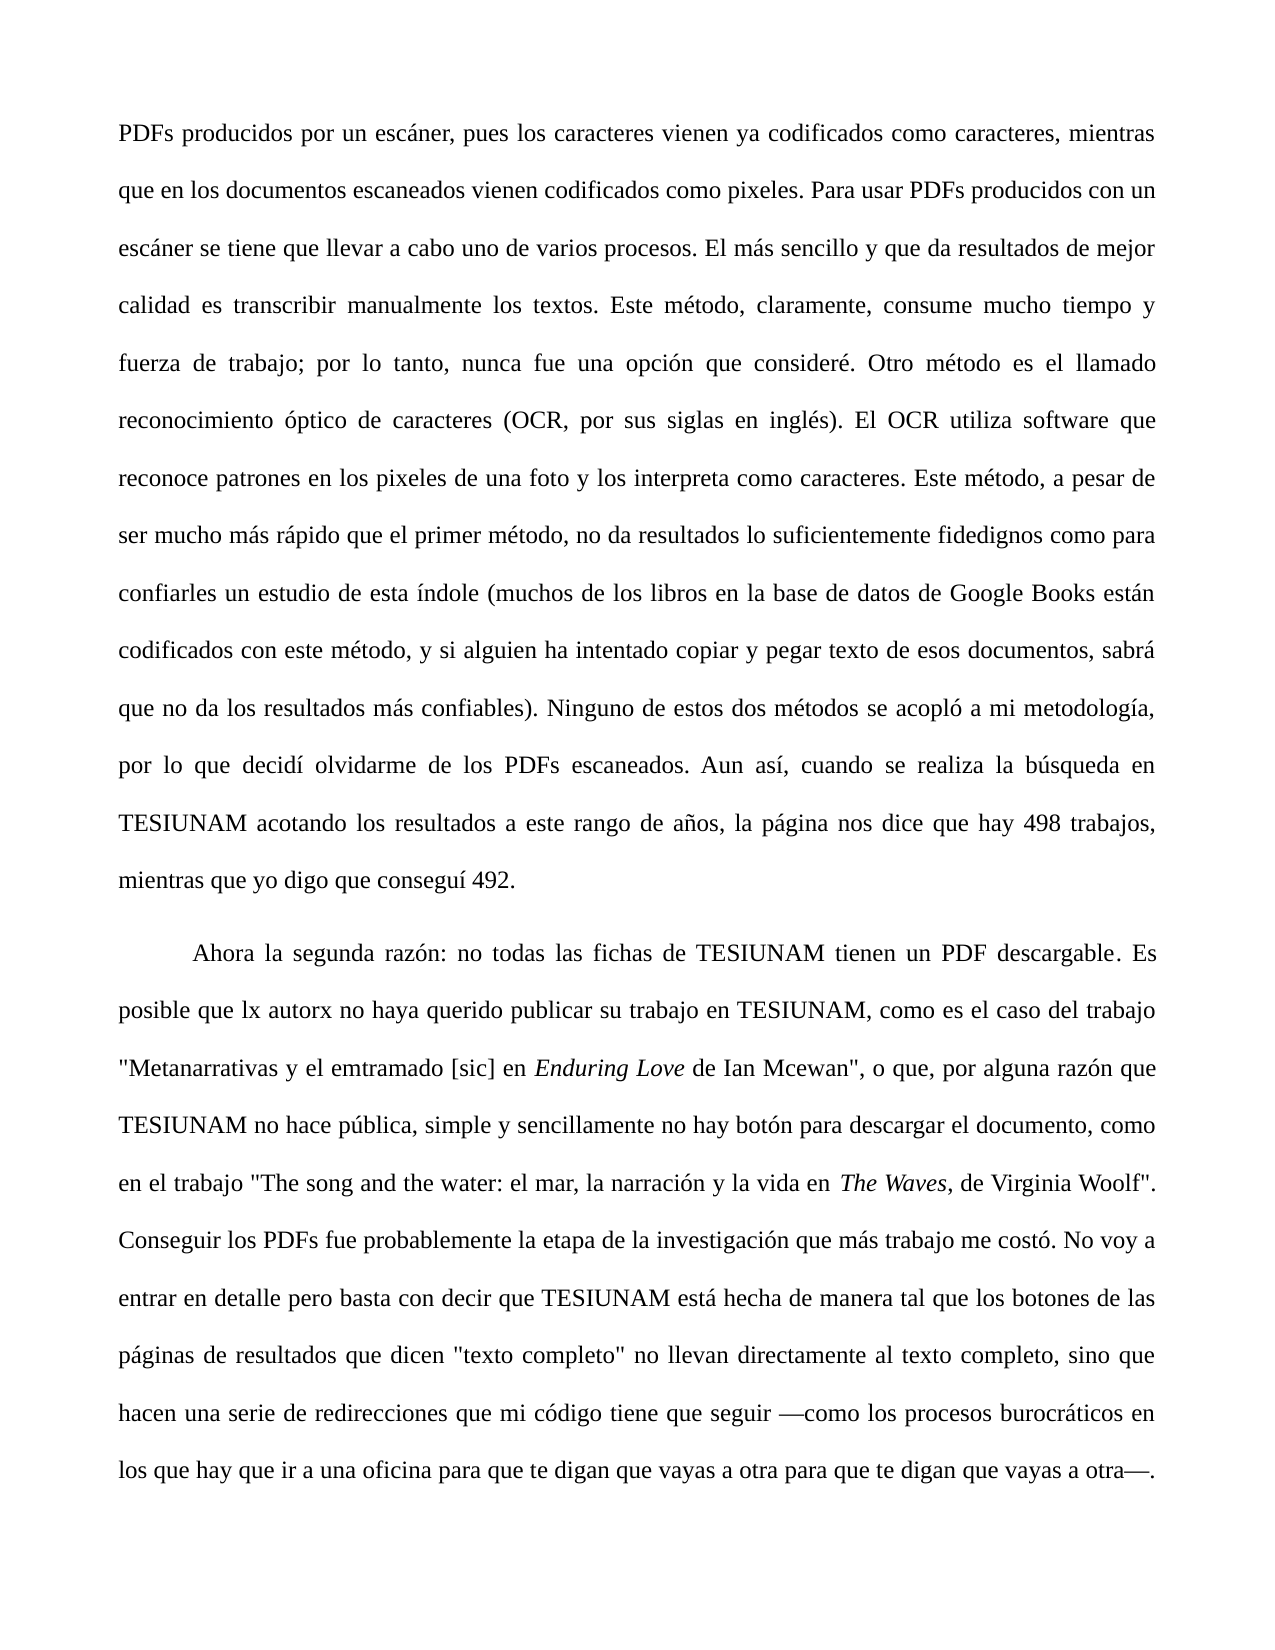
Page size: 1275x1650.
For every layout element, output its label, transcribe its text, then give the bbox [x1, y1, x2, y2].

text Ahora la segunda razón: no todas las fichas de TESIUNAM tienen un PDF descargable. Es posible que lx autorx no haya querido publicar su trabajo en TESIUNAM, como es el caso del trabajo "Metanarrativas y el emtramado [sic] en Enduring Love de Ian Mcewan", o que, por alguna razón que TESIUNAM no hace pública, simple y sencillamente no hay botón para descargar el documento, como en el trabajo "The song and the water: el mar, la narración y la vida en The Waves, de Virginia Woolf". Conseguir los PDFs fue probablemente la etapa de la investigación que más trabajo me costó. No voy a entrar en detalle pero basta con decir que TESIUNAM está hecha de manera tal que los botones de las páginas de resultados que dicen "texto completo" no llevan directamente al texto completo, sino que hacen una serie de redirecciones que mi código tiene que seguir —como los procesos burocráticos en los que hay que ir a una oficina para que te digan que vayas a otra para que te digan que vayas a otra—. [118, 938, 1157, 1484]
text PDFs producidos por un escáner, pues los caracteres vienen ya codificados como caracteres, mientras que en los documentos escaneados vienen codificados como pixeles. Para usar PDFs producidos con un escáner se tiene que llevar a cabo uno de varios procesos. El más sencillo y que da resultados de mejor calidad es transcribir manualmente los textos. Este método, claramente, consume mucho tiempo y fuerza de trabajo; por lo tanto, nunca fue una opción que consideré. Otro método es el llamado reconocimiento óptico de caracteres (OCR, por sus siglas en inglés). El OCR utiliza software que reconoce patrones en los pixeles de una foto y los interpreta como caracteres. Este método, a pesar de ser mucho más rápido que el primer método, no da resultados lo suficientemente fidedignos como para confiarles un estudio de esta índole (muchos de los libros en la base de datos de Google Books están codificados con este método, y si alguien ha intentado copiar y pegar texto de esos documentos, sabrá que no da los resultados más confiables). Ninguno de estos dos métodos se acopló a mi metodología, por lo que decidí olvidarme de los PDFs escaneados. Aun así, cuando se realiza la búsqueda en TESIUNAM acotando los resultados a este rango de años, la página nos dice que hay 498 trabajos, mientras que yo digo que conseguí 492. [118, 118, 1157, 894]
